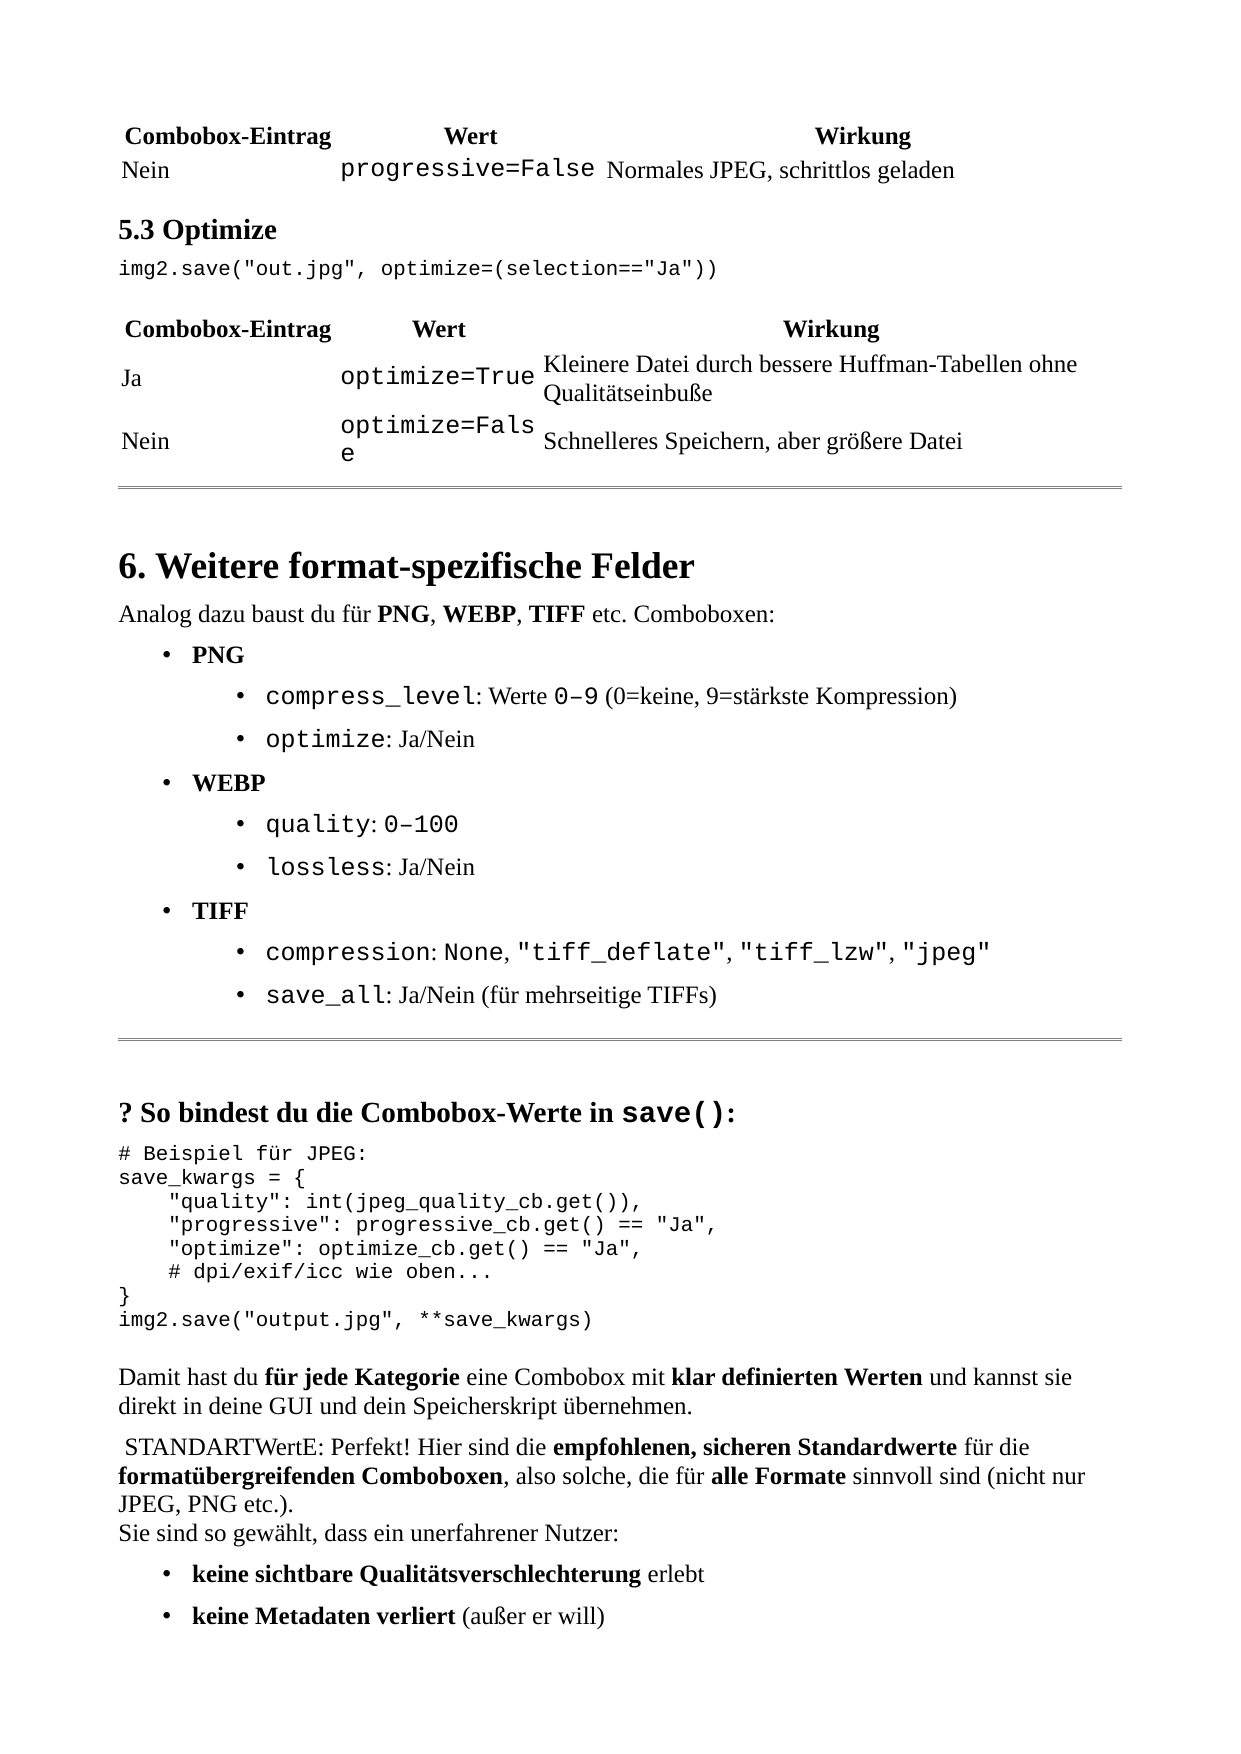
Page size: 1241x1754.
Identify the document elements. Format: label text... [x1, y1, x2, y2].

table_cell Normales JPEG, schrittlos geladen [604, 153, 1122, 187]
text # dpi/exif/icc wie oben... [118, 1262, 1122, 1285]
text "optimize": optimize_cb.get() == "Ja", [118, 1238, 1122, 1262]
table_cell Ja [118, 346, 337, 409]
table_header Wert [337, 118, 603, 153]
text Damit hast du für jede Kategorie eine Combobox mit klar definierten Werten und kannst sie direkt in deine GUI und dein Speicherskript übernehmen. [118, 1362, 1122, 1419]
subtitle 5.3 Optimize [118, 212, 1122, 246]
text # Beispiel für JPEG: [118, 1143, 1122, 1167]
text "quality": int(jpeg_quality_cb.get()), [118, 1191, 1122, 1214]
text save_kwargs = { [118, 1167, 1122, 1191]
text img2.save("output.jpg", **save_kwargs) [118, 1309, 1122, 1332]
list quality: 0–100 [236, 809, 1122, 840]
list TIFF [162, 896, 1122, 924]
table_cell optimize=False [337, 409, 540, 472]
list compress_level: Werte 0–9 (0=keine, 9=stärkste Kompression) [236, 681, 1122, 712]
table_header Combobox-Eintrag [118, 311, 337, 346]
list optimize: Ja/Nein [236, 724, 1122, 755]
list PNG [162, 640, 1122, 669]
text Sie sind so gewählt, dass ein unerfahrener Nutzer: [118, 1518, 1122, 1547]
table_cell Nein [118, 153, 337, 187]
text STANDARTWertE: Perfekt! Hier sind die empfohlenen, sicheren Standardwerte für die formatübergreifenden Comboboxen, also solche, die für alle Formate sinnvoll sind (nicht nur JPEG, PNG etc.). [118, 1432, 1122, 1518]
text Analog dazu baust du für PNG, WEBP, TIFF etc. Comboboxen: [118, 599, 1122, 627]
list lossless: Ja/Nein [236, 852, 1122, 883]
subtitle ? So bindest du die Combobox-Werte in save(): [118, 1095, 1122, 1131]
text "progressive": progressive_cb.get() == "Ja", [118, 1214, 1122, 1238]
list keine sichtbare Qualitätsverschlechterung erlebt [162, 1559, 1122, 1588]
list keine Metadaten verliert (außer er will) [162, 1601, 1122, 1629]
text img2.save("out.jpg", optimize=(selection=="Ja")) [118, 258, 1122, 282]
list WEBP [162, 768, 1122, 797]
table_header Wert [337, 311, 540, 346]
table_header Wirkung [540, 311, 1122, 346]
table_header Combobox-Eintrag [118, 118, 337, 153]
table_cell optimize=True [337, 346, 540, 409]
list compression: None, "tiff_deflate", "tiff_lzw", "jpeg" [236, 937, 1122, 968]
text } [118, 1285, 1122, 1309]
table_cell Kleinere Datei durch bessere Huffman-Tabellen ohne Qualitätseinbuße [540, 346, 1122, 409]
table_cell progressive=False [337, 153, 603, 187]
table_cell Nein [118, 409, 337, 472]
table_header Wirkung [604, 118, 1122, 153]
list save_all: Ja/Nein (für mehrseitige TIFFs) [236, 980, 1122, 1011]
table_cell Schnelleres Speichern, aber größere Datei [540, 409, 1122, 472]
subtitle 6. Weitere format-spezifische Felder [118, 543, 1122, 586]
